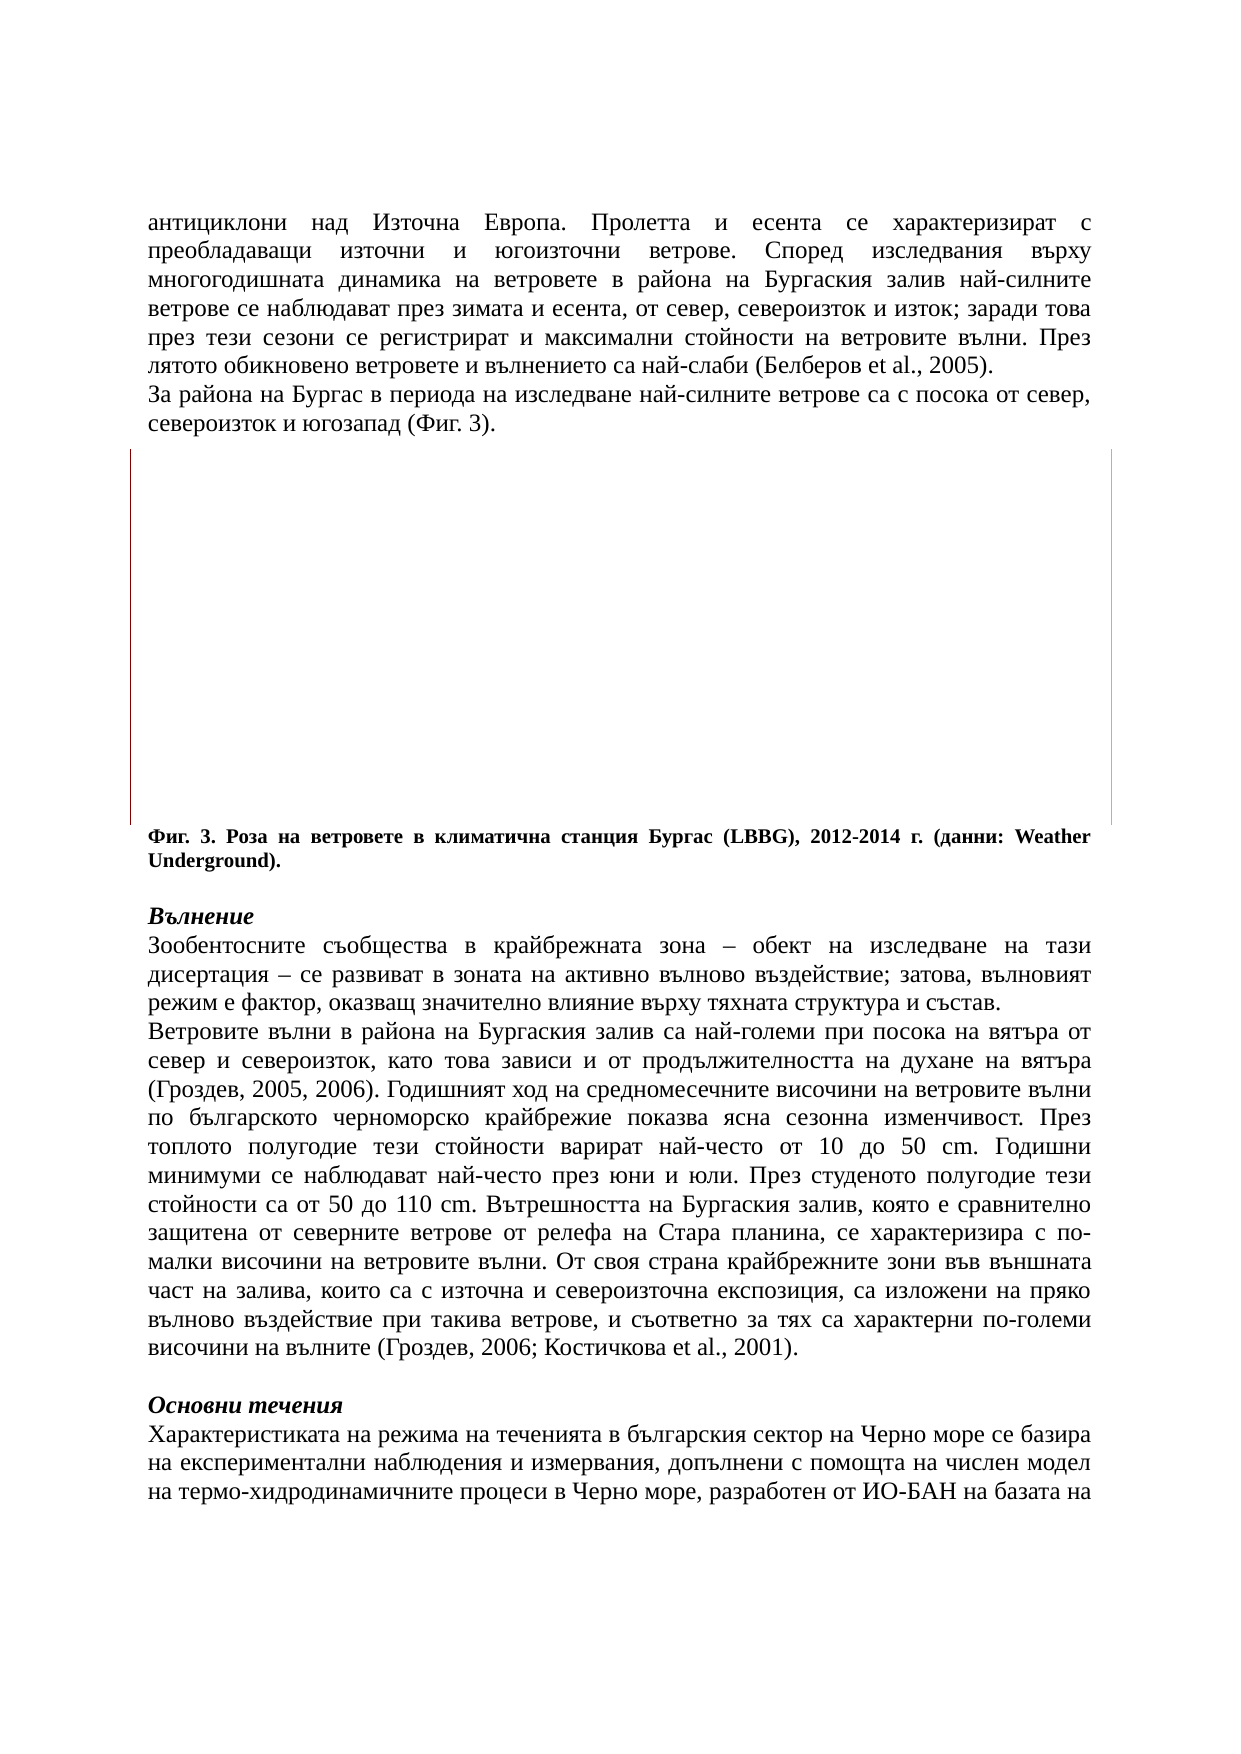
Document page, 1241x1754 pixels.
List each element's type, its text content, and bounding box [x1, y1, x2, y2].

text Фиг. 3. Роза на ветровете в климатична станция Бургас (LBBG), 2012-2014 г. (данни: Weather Underground). [148, 449, 1093, 872]
text Зообентосните съобщества в крайбрежната зона – обект на изследване на тази дисертация – се развиват в зоната на активно вълново въздействие; затова, вълновият режим е фактор, оказващ значително влияние върху тяхната структура и състав. [148, 930, 1093, 1016]
text Ветровите вълни в района на Бургаския залив са най-големи при посока на вятъра от север и североизток, като това зависи и от продължителността на духане на вятъра (Гроздев, 2005, 2006). Годишният ход на средномесечните височини на ветровите вълни по българското черноморско крайбрежие показва ясна сезонна изменчивост. През топлото полугодие тези стойности варират най-често от 10 до 50 cm. Годишни минимуми се наблюдават най-често през юни и юли. През студеното полугодие тези стойности са от 50 до 110 cm. Вътрешността на Бургаския залив, която е сравнително защитена от северните ветрове от релефа на Стара планина, се характеризира с по-малки височини на ветровите вълни. От своя страна крайбрежните зони във външната част на залива, които са с източна и североизточна експозиция, са изложени на пряко вълново въздействие при такива ветрове, и съответно за тях са характерни по-големи височини на вълните (Гроздев, 2006; Костичкова et al., 2001). [148, 1016, 1093, 1361]
text Основни течения [148, 1390, 1093, 1419]
text Характеристиката на режима на теченията в българския сектор на Черно море се базира на експериментални наблюдения и измервания, допълнени с помощта на числен модел на термо-хидродинамичните процеси в Черно море, разработен от ИО-БАН на базата на [148, 1419, 1093, 1505]
text За района на Бургас в периода на изследване най-силните ветрове са с посока от север, североизток и югозапад (Фиг. 3). [148, 379, 1093, 437]
text Вълнение [148, 901, 1093, 930]
text антициклони над Източна Европа. Пролетта и есента се характеризират с преобладаващи източни и югоизточни ветрове. Според изследвания върху многогодишната динамика на ветровете в района на Бургаския залив най-силните ветрове се наблюдават през зимата и есента, от север, североизток и изток; заради това през тези сезони се регистрират и максимални стойности на ветровите вълни. През лятото обикновено ветровете и вълнението са най-слаби (Белберов et al., 2005). [148, 207, 1093, 379]
